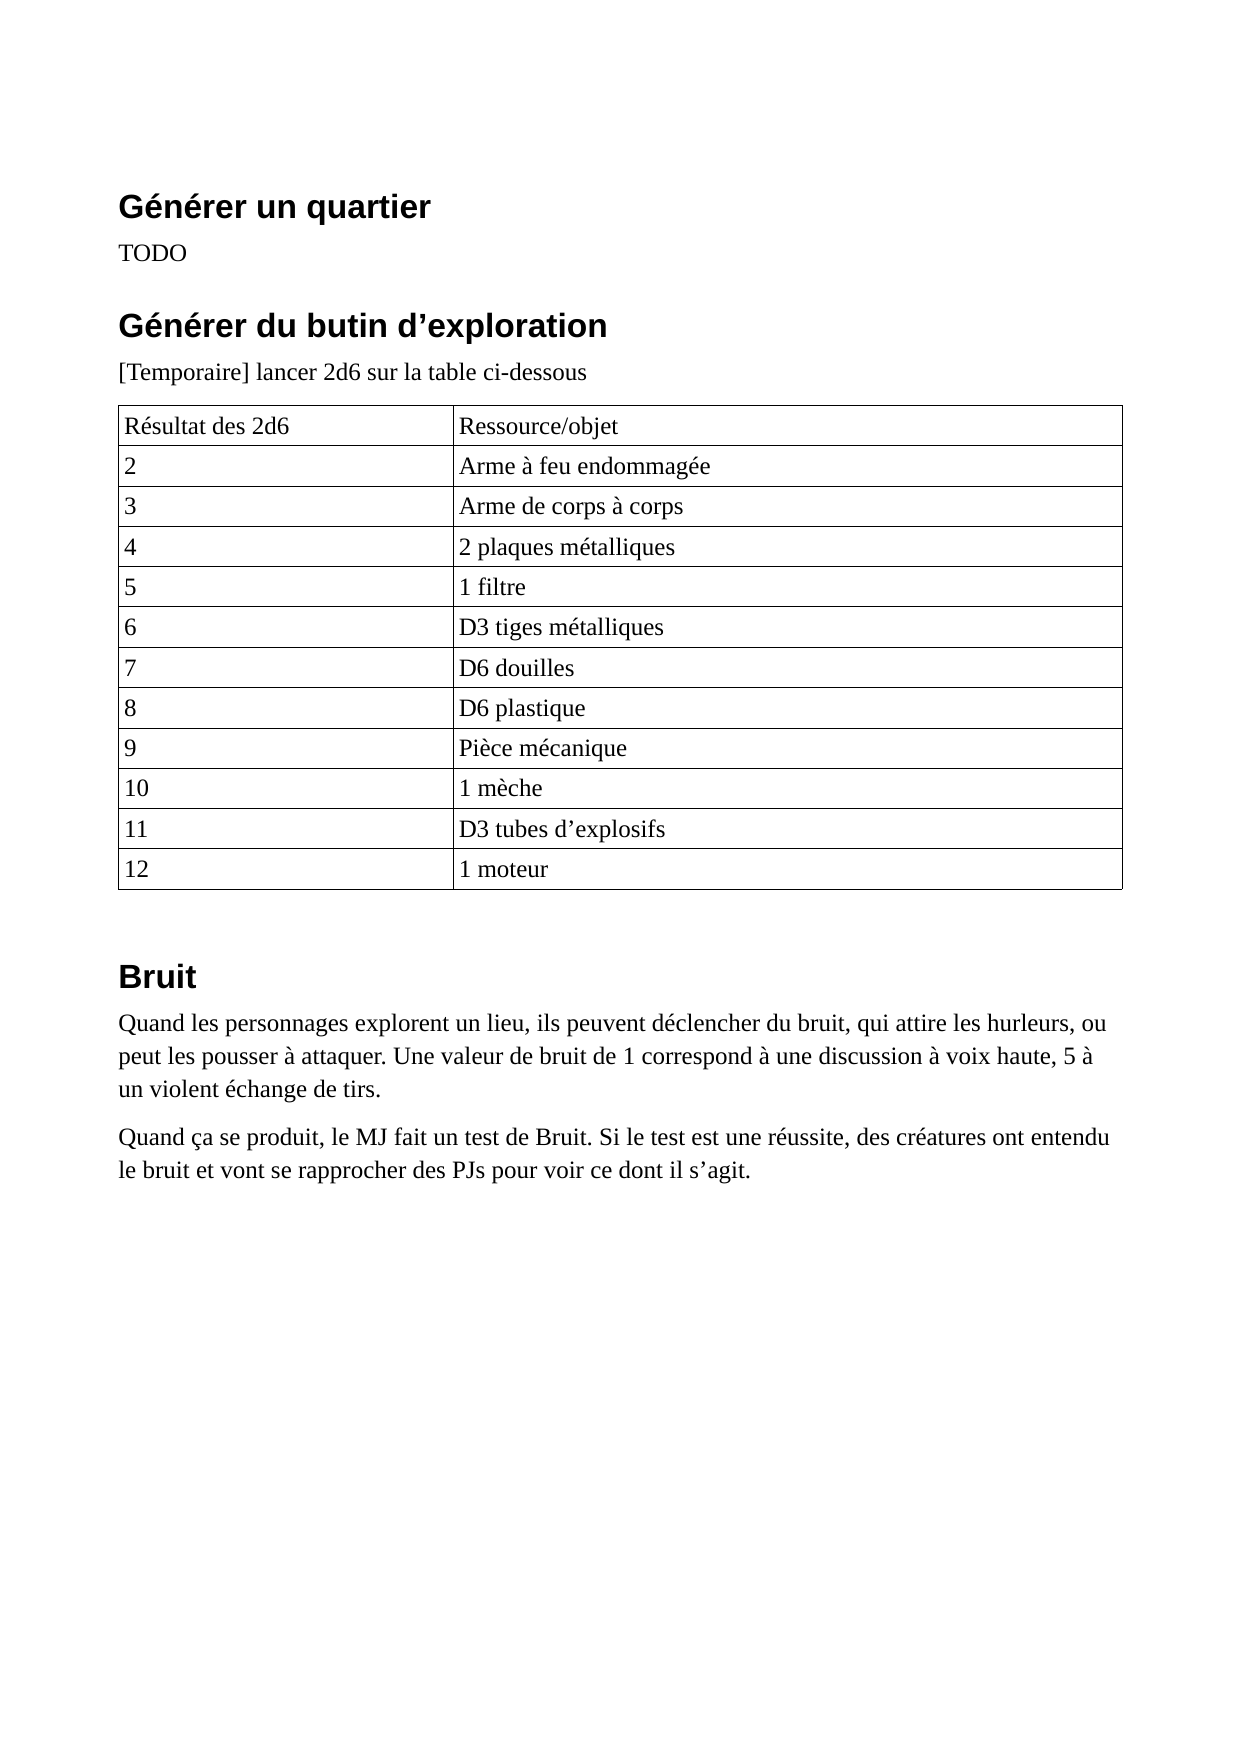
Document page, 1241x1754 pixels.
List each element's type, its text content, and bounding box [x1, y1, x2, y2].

table_header Résultat des 2d6 [119, 406, 453, 445]
table_cell 1 moteur [454, 849, 1122, 889]
table_cell D6 douilles [454, 648, 1122, 687]
text TODO [118, 238, 1122, 266]
table_cell D3 tubes d’explosifs [454, 809, 1122, 848]
table_cell 7 [119, 648, 453, 687]
table_cell 12 [119, 849, 453, 889]
table_cell D6 plastique [454, 688, 1122, 727]
table_cell 4 [119, 527, 453, 566]
table_cell 6 [119, 607, 453, 647]
text [Temporaire] lancer 2d6 sur la table ci-dessous [118, 357, 1122, 386]
table_cell Arme de corps à corps [454, 487, 1122, 526]
table_cell Arme à feu endommagée [454, 446, 1122, 486]
table_cell 10 [119, 769, 453, 808]
subtitle Générer un quartier [118, 187, 1122, 225]
table_cell 2 plaques métalliques [454, 527, 1122, 566]
table_cell D3 tiges métalliques [454, 607, 1122, 647]
table_cell 1 filtre [454, 567, 1122, 606]
table_cell Pièce mécanique [454, 729, 1122, 768]
text Quand les personnages explorent un lieu, ils peuvent déclencher du bruit, qui attire les hurleurs, ou peut les pousser à attaquer. Une valeur de bruit de 1 correspond à une discussion à voix haute, 5 à un violent échange de tirs. [118, 1008, 1122, 1103]
subtitle Générer du butin d’exploration [118, 306, 1122, 345]
table_cell 9 [119, 729, 453, 768]
table_cell 5 [119, 567, 453, 606]
text Quand ça se produit, le MJ fait un test de Bruit. Si le test est une réussite, des créatures ont entendu le bruit et vont se rapprocher des PJs pour voir ce dont il s’agit. [118, 1122, 1122, 1184]
table_cell 11 [119, 809, 453, 848]
table_cell 3 [119, 487, 453, 526]
subtitle Bruit [118, 957, 1122, 996]
table_cell 2 [119, 446, 453, 486]
table_cell 8 [119, 688, 453, 727]
table_cell 1 mèche [454, 769, 1122, 808]
table_header Ressource/objet [454, 406, 1122, 445]
